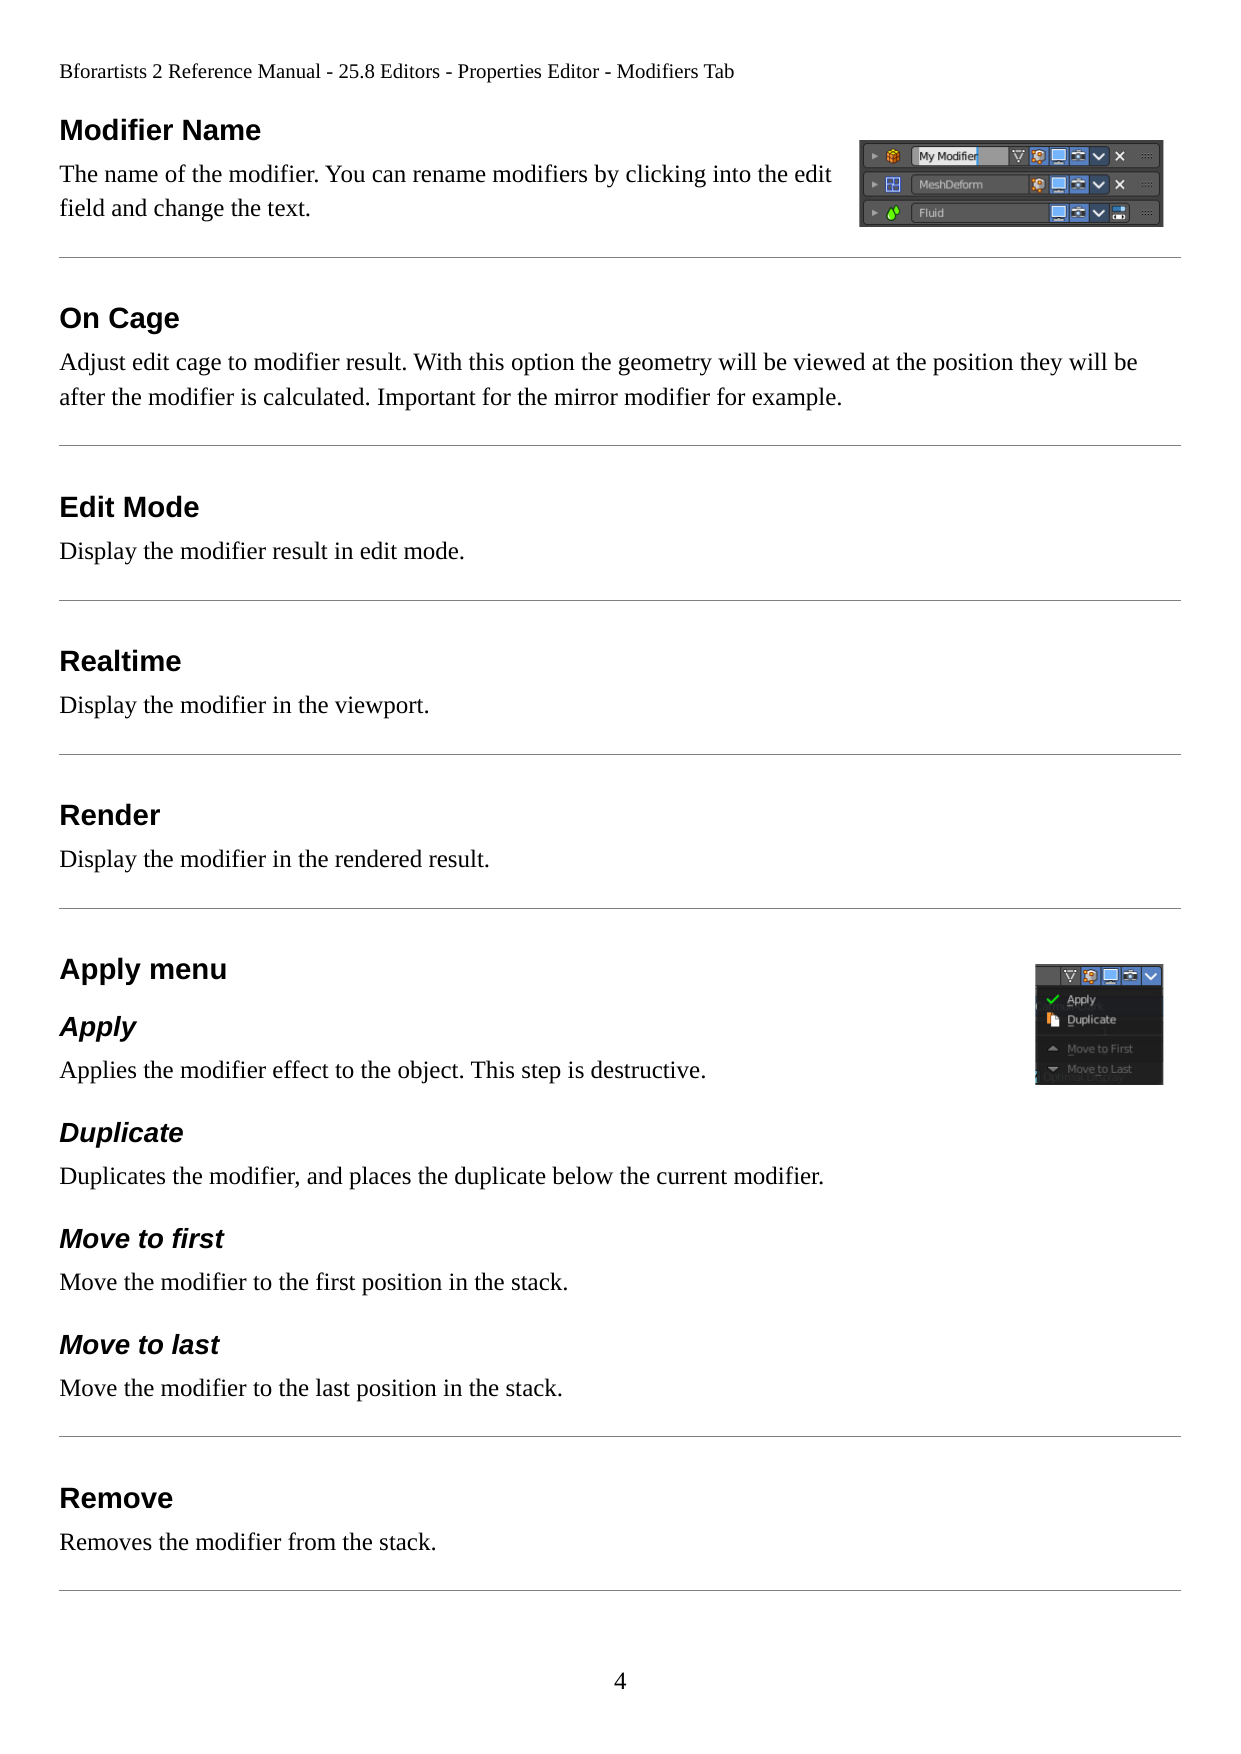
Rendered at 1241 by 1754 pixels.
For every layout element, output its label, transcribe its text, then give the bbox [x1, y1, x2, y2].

subtitle [1164, 1011, 1181, 1042]
text Duplicates the modifier, and places the duplicate below the current modifier. [59, 1161, 1181, 1190]
picture [1035, 964, 1164, 1085]
text Display the modifier result in edit mode. [59, 536, 1181, 565]
picture [859, 140, 1164, 227]
text Adjust edit cage to modifier result. With this option the geometry will be viewed at the position they will be after the modifier is calculated. Important for the mirror modifier for example. [59, 347, 1181, 411]
subtitle Move to last [59, 1328, 1181, 1360]
subtitle Remove [59, 1481, 1181, 1514]
subtitle Realtime [59, 644, 1181, 677]
subtitle Apply [59, 1011, 1035, 1042]
text Move the modifier to the last position in the stack. [59, 1373, 1181, 1402]
text Move the modifier to the first position in the stack. [59, 1267, 1181, 1296]
text Removes the modifier from the stack. [59, 1527, 1181, 1556]
subtitle Move to first [59, 1222, 1181, 1254]
subtitle Duplicate [59, 1117, 1181, 1148]
text The name of the modifier. You can rename modifiers by clicking into the edit field and change the text. [59, 159, 859, 222]
subtitle Edit Mode [59, 490, 1181, 523]
subtitle On Cage [59, 301, 1181, 335]
subtitle Apply menu [59, 952, 1181, 986]
subtitle Modifier Name [59, 113, 1181, 146]
text Applies the modifier effect to the object. This step is destructive. [59, 1055, 1035, 1084]
text Display the modifier in the viewport. [59, 690, 1181, 719]
text Display the modifier in the rendered result. [59, 844, 1181, 873]
subtitle Render [59, 798, 1181, 832]
